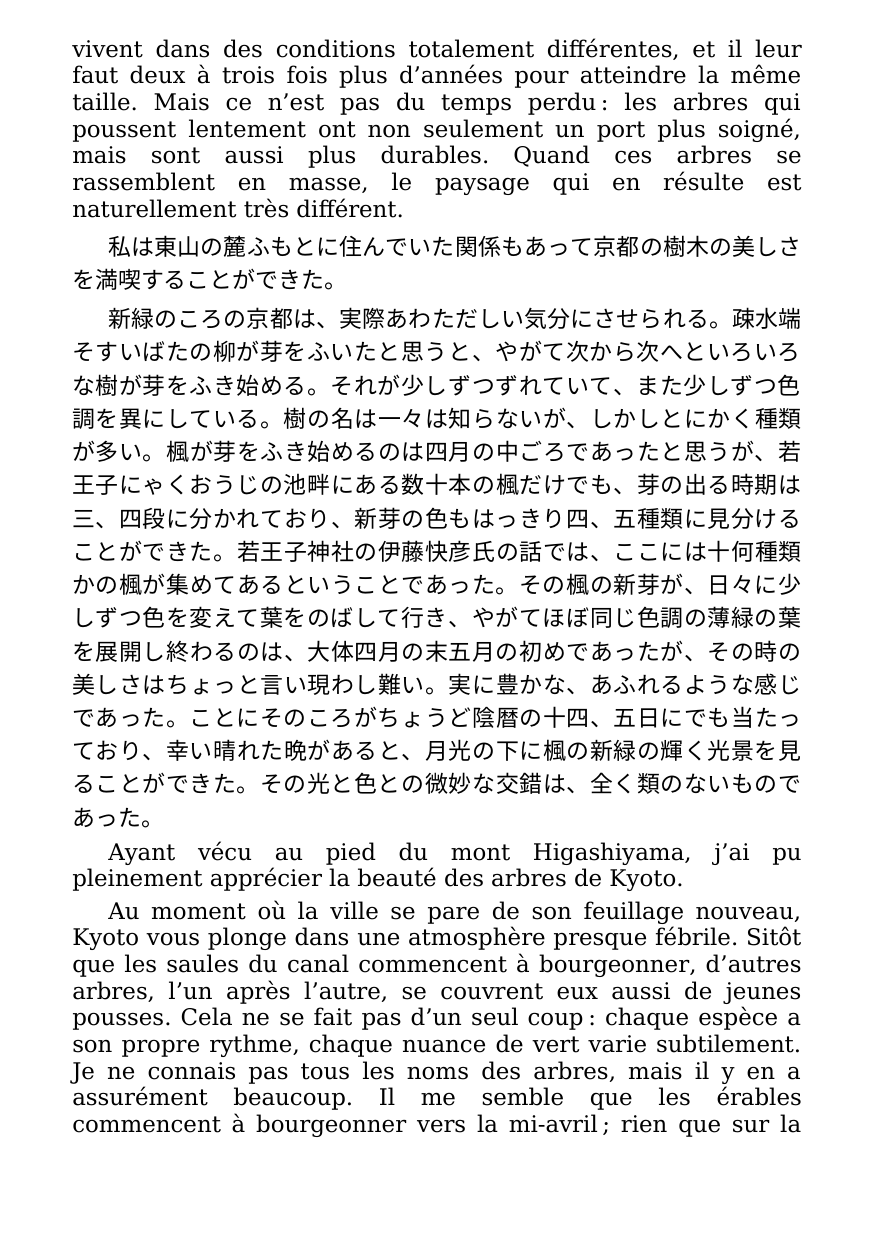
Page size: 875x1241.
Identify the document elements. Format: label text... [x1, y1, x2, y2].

text Au moment où la ville se pare de son feuillage nouveau, Kyoto vous plonge dans une atmosphère presque fébrile. Sitôt que les saules du canal commencent à bourgeonner, d’autres arbres, l’un après l’autre, se couvrent eux aussi de jeunes pousses. Cela ne se fait pas d’un seul coup : chaque espèce a son propre rythme, chaque nuance de vert varie subtilement. Je ne connais pas tous les noms des arbres, mais il y en a assurément beaucoup. Il me semble que les érables commencent à bourgeonner vers la mi-avril ; rien que sur la [72, 898, 802, 1138]
text 私は東山の麓ふもとに住んでいた関係もあって京都の樹木の美しさを満喫することができた。 [72, 229, 802, 295]
text 新緑のころの京都は、実際あわただしい気分にさせられる。疎水端そすいばたの柳が芽をふいたと思うと、やがて次から次へといろいろな樹が芽をふき始める。それが少しずつずれていて、また少しずつ色調を異にしている。樹の名は一々は知らないが、しかしとにかく種類が多い。楓が芽をふき始めるのは四月の中ごろであったと思うが、若王子にゃくおうじの池畔にある数十本の楓だけでも、芽の出る時期は三、四段に分かれており、新芽の色もはっきり四、五種類に見分けることができた。若王子神社の伊藤快彦氏の話では、ここには十何種類かの楓が集めてあるということであった。その楓の新芽が、日々に少しずつ色を変えて葉をのばして行き、やがてほぼ同じ色調の薄緑の葉を展開し終わるのは、大体四月の末五月の初めであったが、その時の美しさはちょっと言い現わし難い。実に豊かな、あふれるような感じであった。ことにそのころがちょうど陰暦の十四、五日にでも当たっており、幸い晴れた晩があると、月光の下に楓の新緑の輝く光景を見ることができた。その光と色との微妙な交錯は、全く類のないものであった。 [72, 301, 802, 833]
text vivent dans des conditions totalement différentes, et il leur faut deux à trois fois plus d’années pour atteindre la même taille. Mais ce n’est pas du temps perdu : les arbres qui poussent lentement ont non seulement un port plus soigné, mais sont aussi plus durables. Quand ces arbres se rassemblent en masse, le paysage qui en résulte est naturellement très différent. [72, 36, 802, 223]
text Ayant vécu au pied du mont Higashiyama, j’ai pu pleinement apprécier la beauté des arbres de Kyoto. [72, 839, 802, 892]
